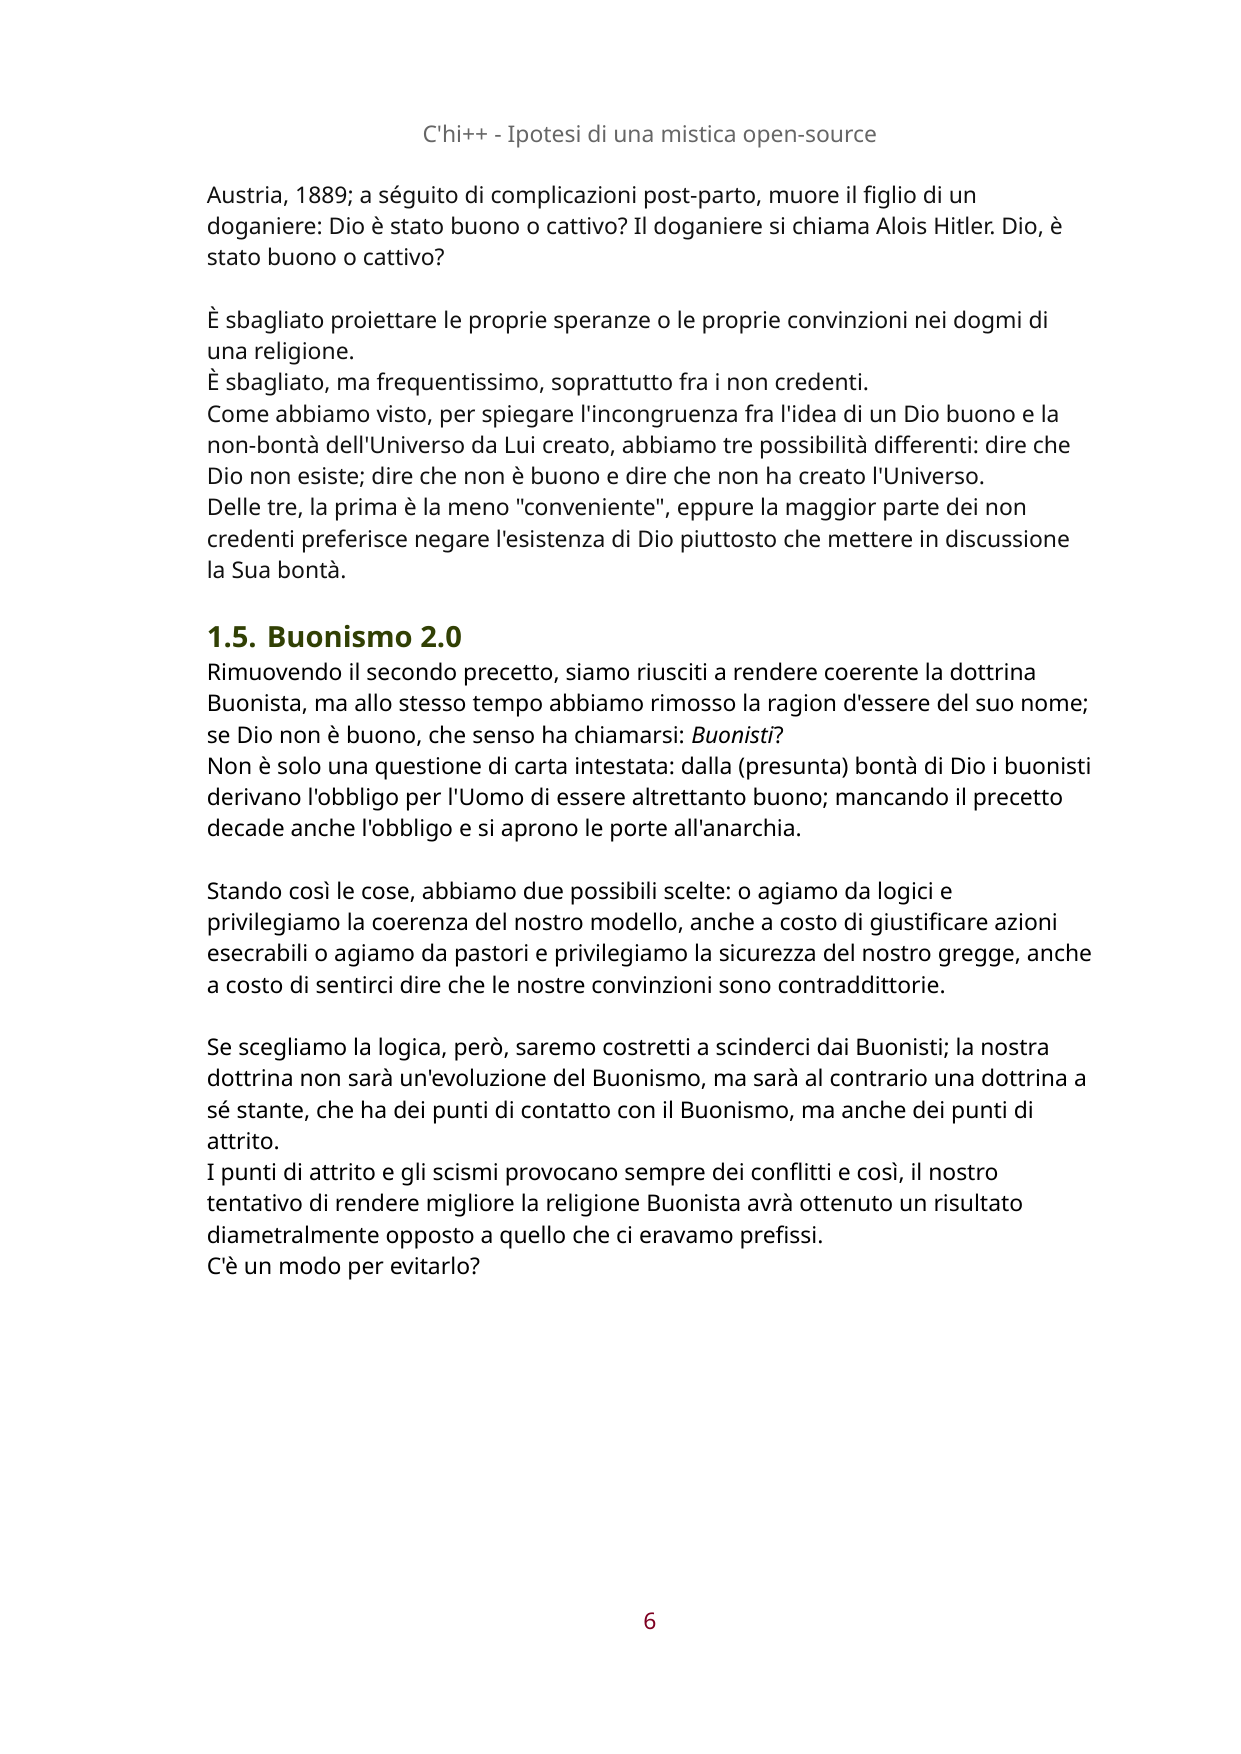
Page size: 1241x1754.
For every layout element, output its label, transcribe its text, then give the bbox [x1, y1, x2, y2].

text I punti di attrito e gli scismi provocano sempre dei conflitti e così, il nostro tentativo di rendere migliore la religione Buonista avrà ottenuto un risultato diametralmente opposto a quello che ci eravamo prefissi. [207, 1156, 1093, 1250]
text Rimuovendo il secondo precetto, siamo riusciti a rendere coerente la dottrina Buonista, ma allo stesso tempo abbiamo rimosso la ragion d'essere del suo nome; se Dio non è buono, che senso ha chiamarsi: Buonisti? [207, 656, 1093, 750]
subtitle Buonismo 2.0 [207, 616, 1093, 656]
text È sbagliato proiettare le proprie speranze o le proprie convinzioni nei dogmi di una religione. [207, 304, 1093, 366]
text Delle tre, la prima è la meno "conveniente", eppure la maggior parte dei non credenti preferisce negare l'esistenza di Dio piuttosto che mettere in discussione la Sua bontà. [207, 491, 1093, 585]
text Austria, 1889; a séguito di complicazioni post-parto, muore il figlio di un doganiere: Dio è stato buono o cattivo? Il doganiere si chiama Alois Hitler. Dio, è stato buono o cattivo? [207, 179, 1093, 273]
text Non è solo una questione di carta intestata: dalla (presunta) bontà di Dio i buonisti derivano l'obbligo per l'Uomo di essere altrettanto buono; mancando il precetto decade anche l'obbligo e si aprono le porte all'anarchia. [207, 750, 1093, 843]
text Se scegliamo la logica, però, saremo costretti a scinderci dai Buonisti; la nostra dottrina non sarà un'evoluzione del Buonismo, ma sarà al contrario una dottrina a sé stante, che ha dei punti di contatto con il Buonismo, ma anche dei punti di attrito. [207, 1031, 1093, 1156]
text Come abbiamo visto, per spiegare l'incongruenza fra l'idea di un Dio buono e la non-bontà dell'Universo da Lui creato, abbiamo tre possibilità differenti: dire che Dio non esiste; dire che non è buono e dire che non ha creato l'Universo. [207, 398, 1093, 491]
text È sbagliato, ma frequentissimo, soprattutto fra i non credenti. [207, 366, 1093, 398]
text C'è un modo per evitarlo? [207, 1250, 1093, 1281]
text Stando così le cose, abbiamo due possibili scelte: o agiamo da logici e privilegiamo la coerenza del nostro modello, anche a costo di giustificare azioni esecrabili o agiamo da pastori e privilegiamo la sicurezza del nostro gregge, anche a costo di sentirci dire che le nostre convinzioni sono contraddittorie. [207, 875, 1093, 1000]
